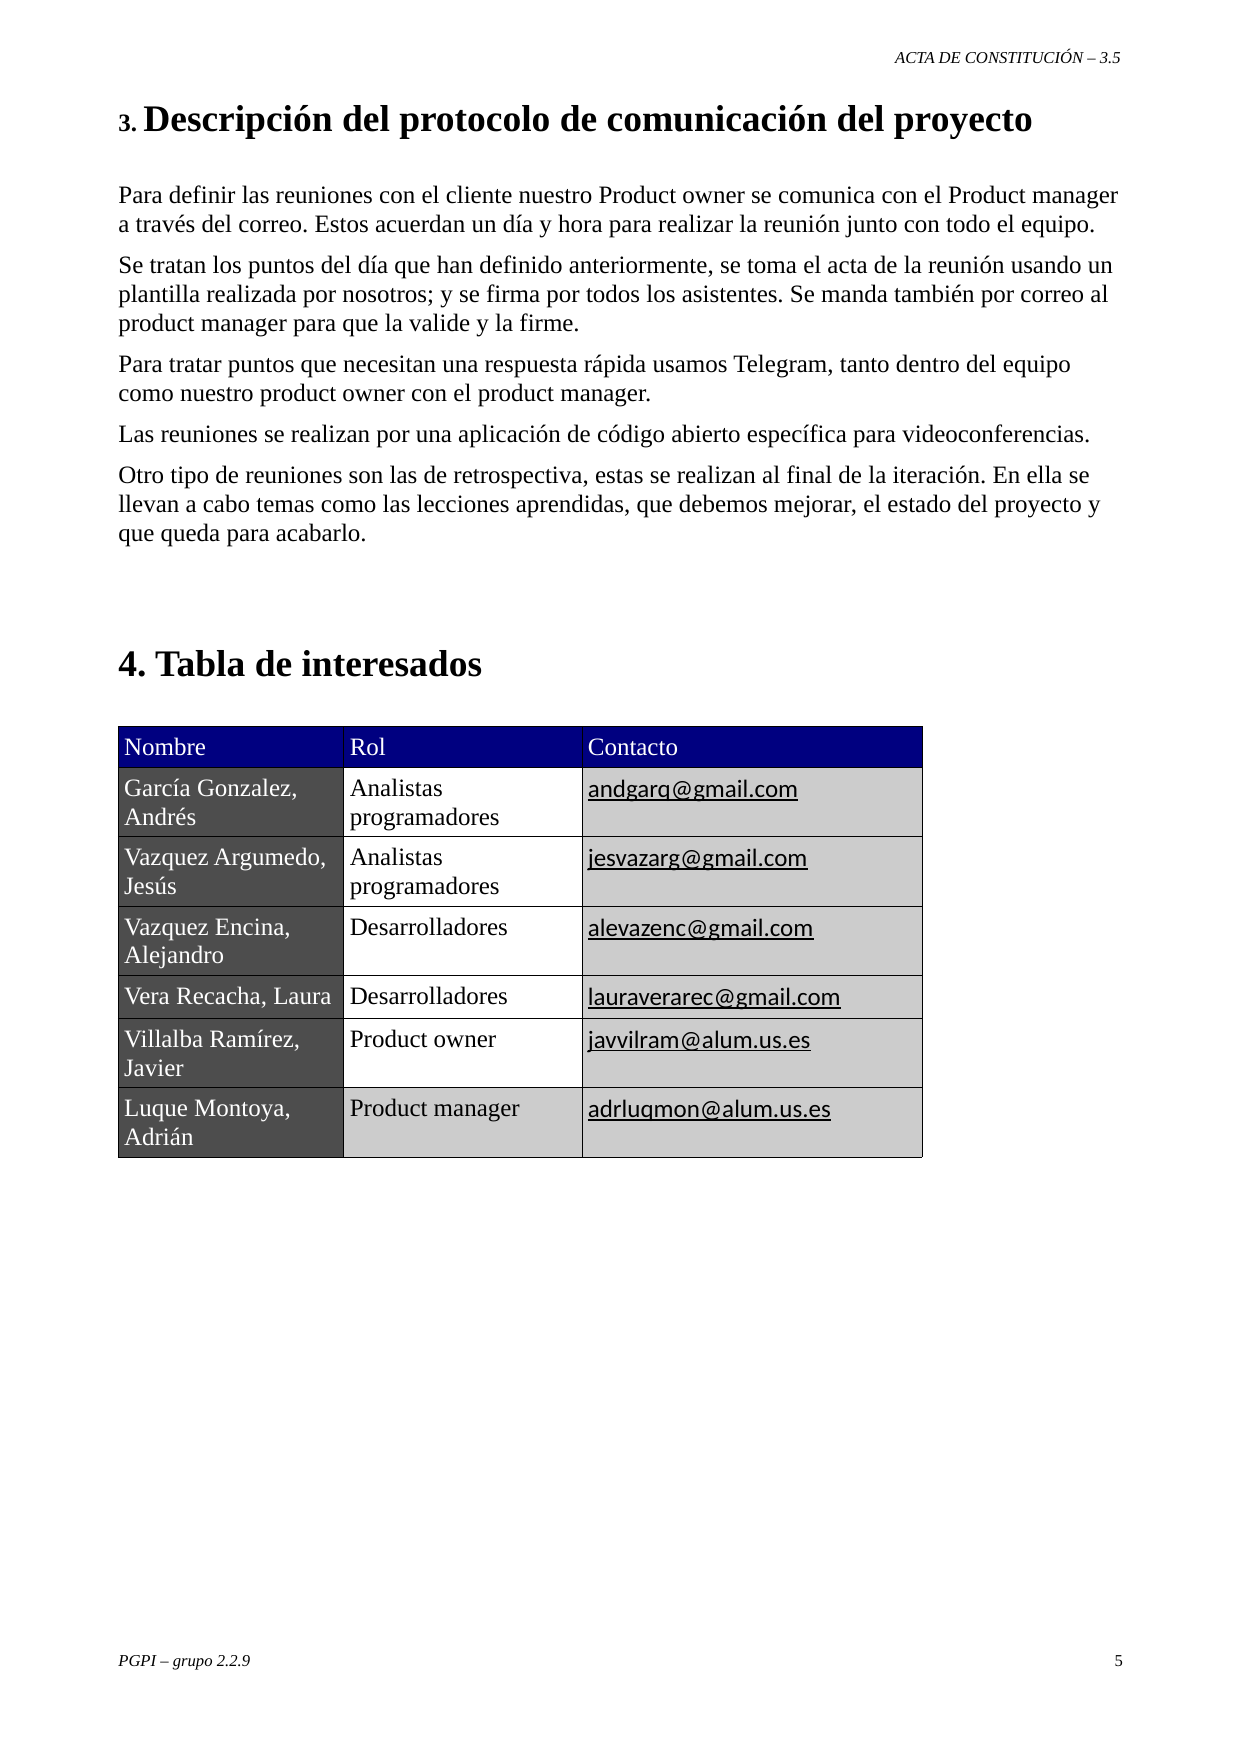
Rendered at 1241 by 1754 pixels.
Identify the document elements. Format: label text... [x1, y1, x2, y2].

table_header Nombre [119, 727, 343, 767]
table_cell García Gonzalez, Andrés [119, 768, 343, 836]
text Se tratan los puntos del día que han definido anteriormente, se toma el acta de la reunión usando un plantilla realizada por nosotros; y se firma por todos los asistentes. Se manda también por correo al product manager para que la valide y la firme. [118, 250, 1122, 337]
table_header Rol [344, 727, 582, 767]
table_cell alevazenc@gmail.com [583, 907, 922, 975]
table_cell Desarrolladores [344, 907, 582, 975]
table_cell Product manager [344, 1088, 582, 1157]
table_cell Vazquez Argumedo, Jesús [119, 837, 343, 906]
text Otro tipo de reuniones son las de retrospectiva, estas se realizan al final de la iteración. En ella se llevan a cabo temas como las lecciones aprendidas, que debemos mejorar, el estado del proyecto y que queda para acabarlo. [118, 460, 1122, 547]
table_cell Villalba Ramírez, Javier [119, 1019, 343, 1087]
subtitle 4. Tabla de interesados [118, 642, 1122, 685]
table_cell andgarq@gmail.com [583, 768, 922, 836]
text Para tratar puntos que necesitan una respuesta rápida usamos Telegram, tanto dentro del equipo como nuestro product owner con el product manager. [118, 349, 1122, 407]
text Las reuniones se realizan por una aplicación de código abierto específica para videoconferencias. [118, 419, 1122, 448]
table_cell Vera Recacha, Laura [119, 976, 343, 1018]
text Para definir las reuniones con el cliente nuestro Product owner se comunica con el Product manager a través del correo. Estos acuerdan un día y hora para realizar la reunión junto con todo el equipo. [118, 180, 1122, 238]
table_cell Luque Montoya, Adrián [119, 1088, 343, 1157]
table_cell Vazquez Encina, Alejandro [119, 907, 343, 975]
table_cell jesvazarg@gmail.com [583, 837, 922, 906]
table_cell Product owner [344, 1019, 582, 1087]
table_cell lauraverarec@gmail.com [583, 976, 922, 1018]
table_header Contacto [583, 727, 922, 767]
subtitle 3. Descripción del protocolo de comunicación del proyecto [118, 96, 1122, 139]
table_cell adrluqmon@alum.us.es [583, 1088, 922, 1157]
table_cell Desarrolladores [344, 976, 582, 1018]
table_cell Analistas programadores [344, 837, 582, 906]
table_cell javvilram@alum.us.es [583, 1019, 922, 1087]
table_cell Analistas programadores [344, 768, 582, 836]
